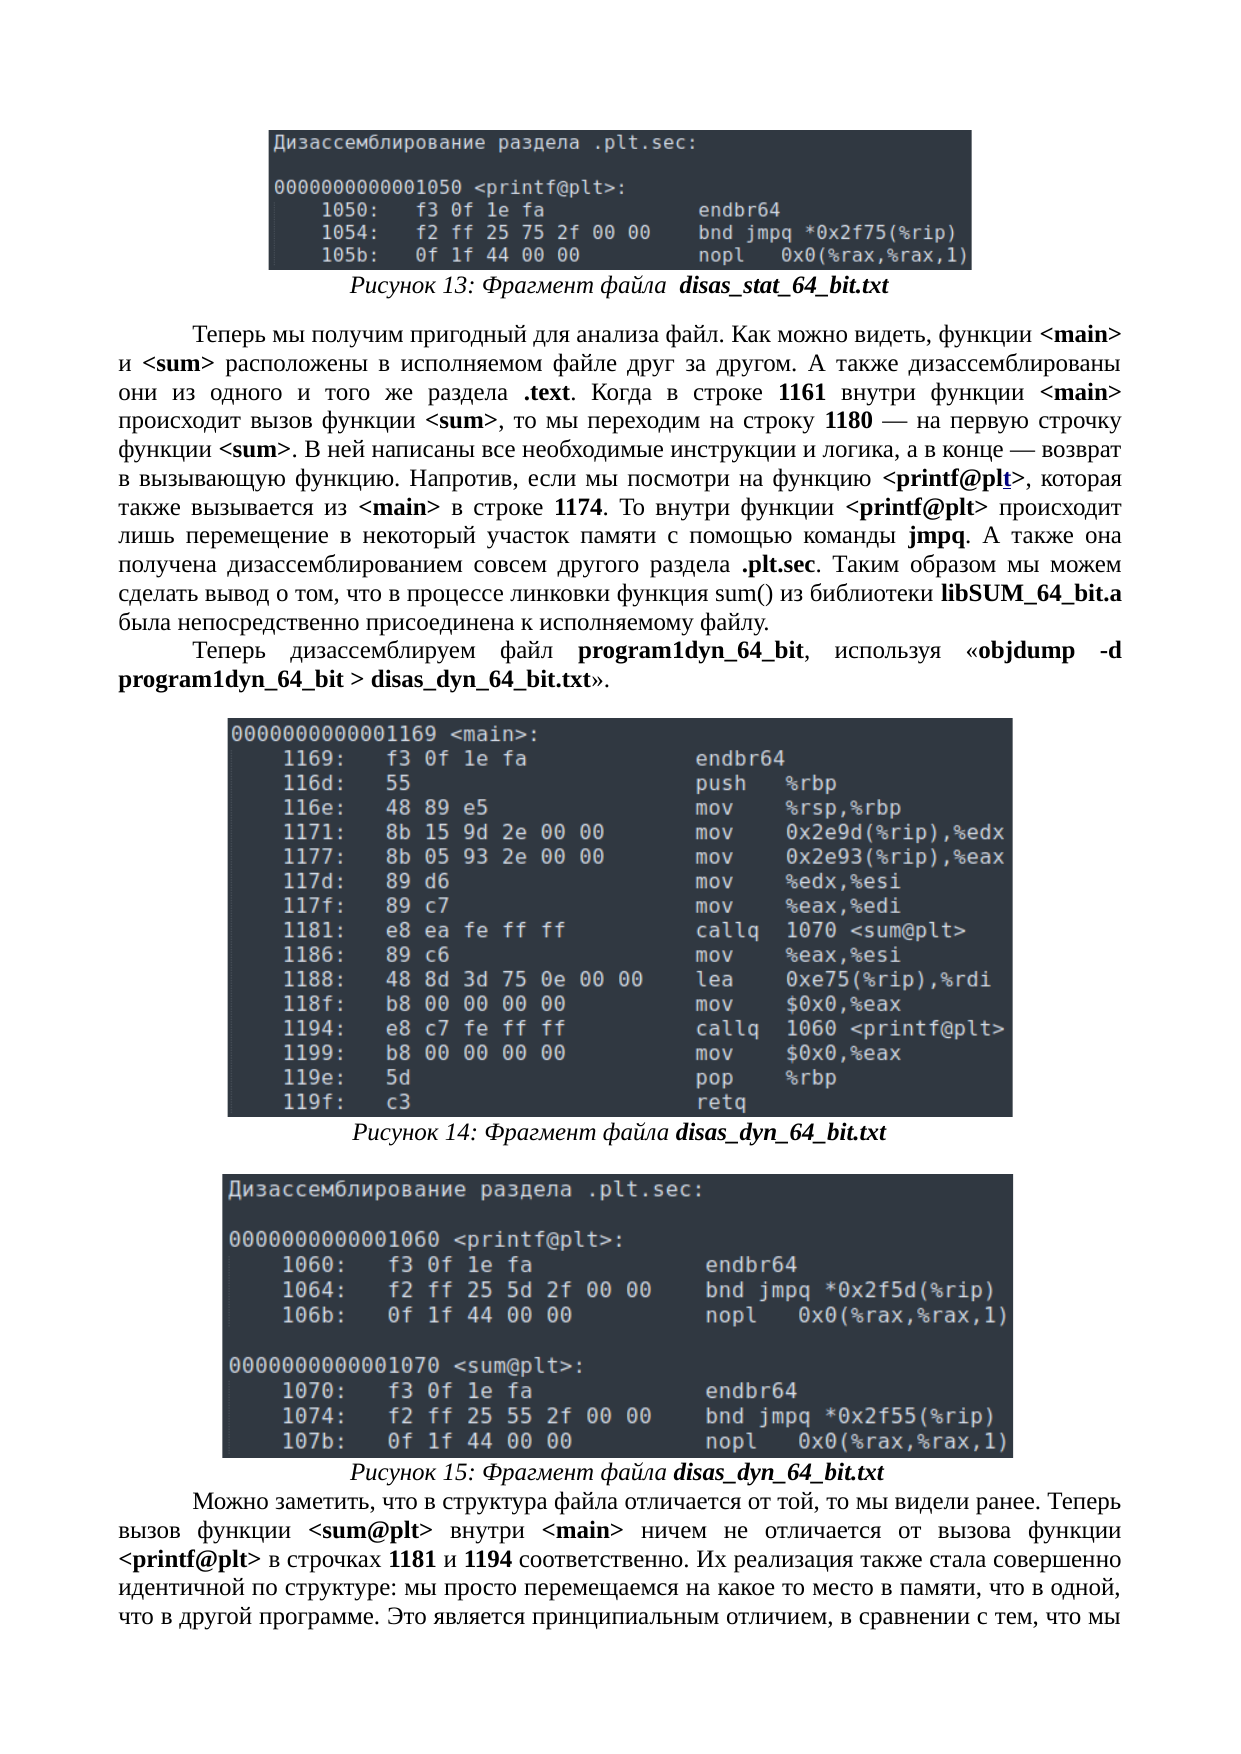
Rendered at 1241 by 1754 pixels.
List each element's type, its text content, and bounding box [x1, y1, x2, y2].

text Можно заметить, что в структура файла отличается от той, то мы видели ранее. Теперь вызов функции <sum@plt> внутри <main> ничем не отличается от вызова функции <printf@plt> в строчках 1181 и 1194 соответственно. Их реализация также стала совершенно идентичной по структуре: мы просто перемещаемся на какое то место в памяти, что в одной, что в другой программе. Это является принципиальным отличием, в сравнении с тем, что мы [118, 693, 1122, 1630]
picture [227, 718, 1013, 1117]
picture [268, 130, 972, 270]
text Теперь дизассемблируем файл program1dyn_64_bit, используя «objdump -d program1dyn_64_bit > disas_dyn_64_bit.txt». [118, 636, 1122, 693]
text Теперь мы получим пригодный для анализа файл. Как можно видеть, функции <main> и <sum> расположены в исполняемом файле друг за другом. А также дизассемблированы они из одного и того же раздела .text. Когда в строке 1161 внутри функции <main> происходит вызов функции <sum>, то мы переходим на строку 1180 — на первую строчку функции <sum>. В ней написаны все необходимые инструкции и логика, а в конце — возврат в вызывающую функцию. Напротив, если мы посмотри на функцию <printf@plt>, которая также вызывается из <main> в строке 1174. То внутри функции <printf@plt> происходит лишь перемещение в некоторый участок памяти с помощью команды jmpq. А также она получена дизассемблированием совсем другого раздела .plt.sec. Таким образом мы можем сделать вывод о том, что в процессе линковки функция sum() из библиотеки libSUM_64_bit.a была непосредственно присоединена к исполняемому файлу. [118, 319, 1122, 636]
text Рисунок 15: Фрагмент файла disas_dyn_64_bit.txt [222, 1458, 1013, 1486]
picture [222, 1174, 1014, 1458]
text Рисунок 14: Фрагмент файла disas_dyn_64_bit.txt [227, 1117, 1013, 1145]
text Рисунок 13: Фрагмент файла disas_stat_64_bit.txt [268, 270, 972, 298]
